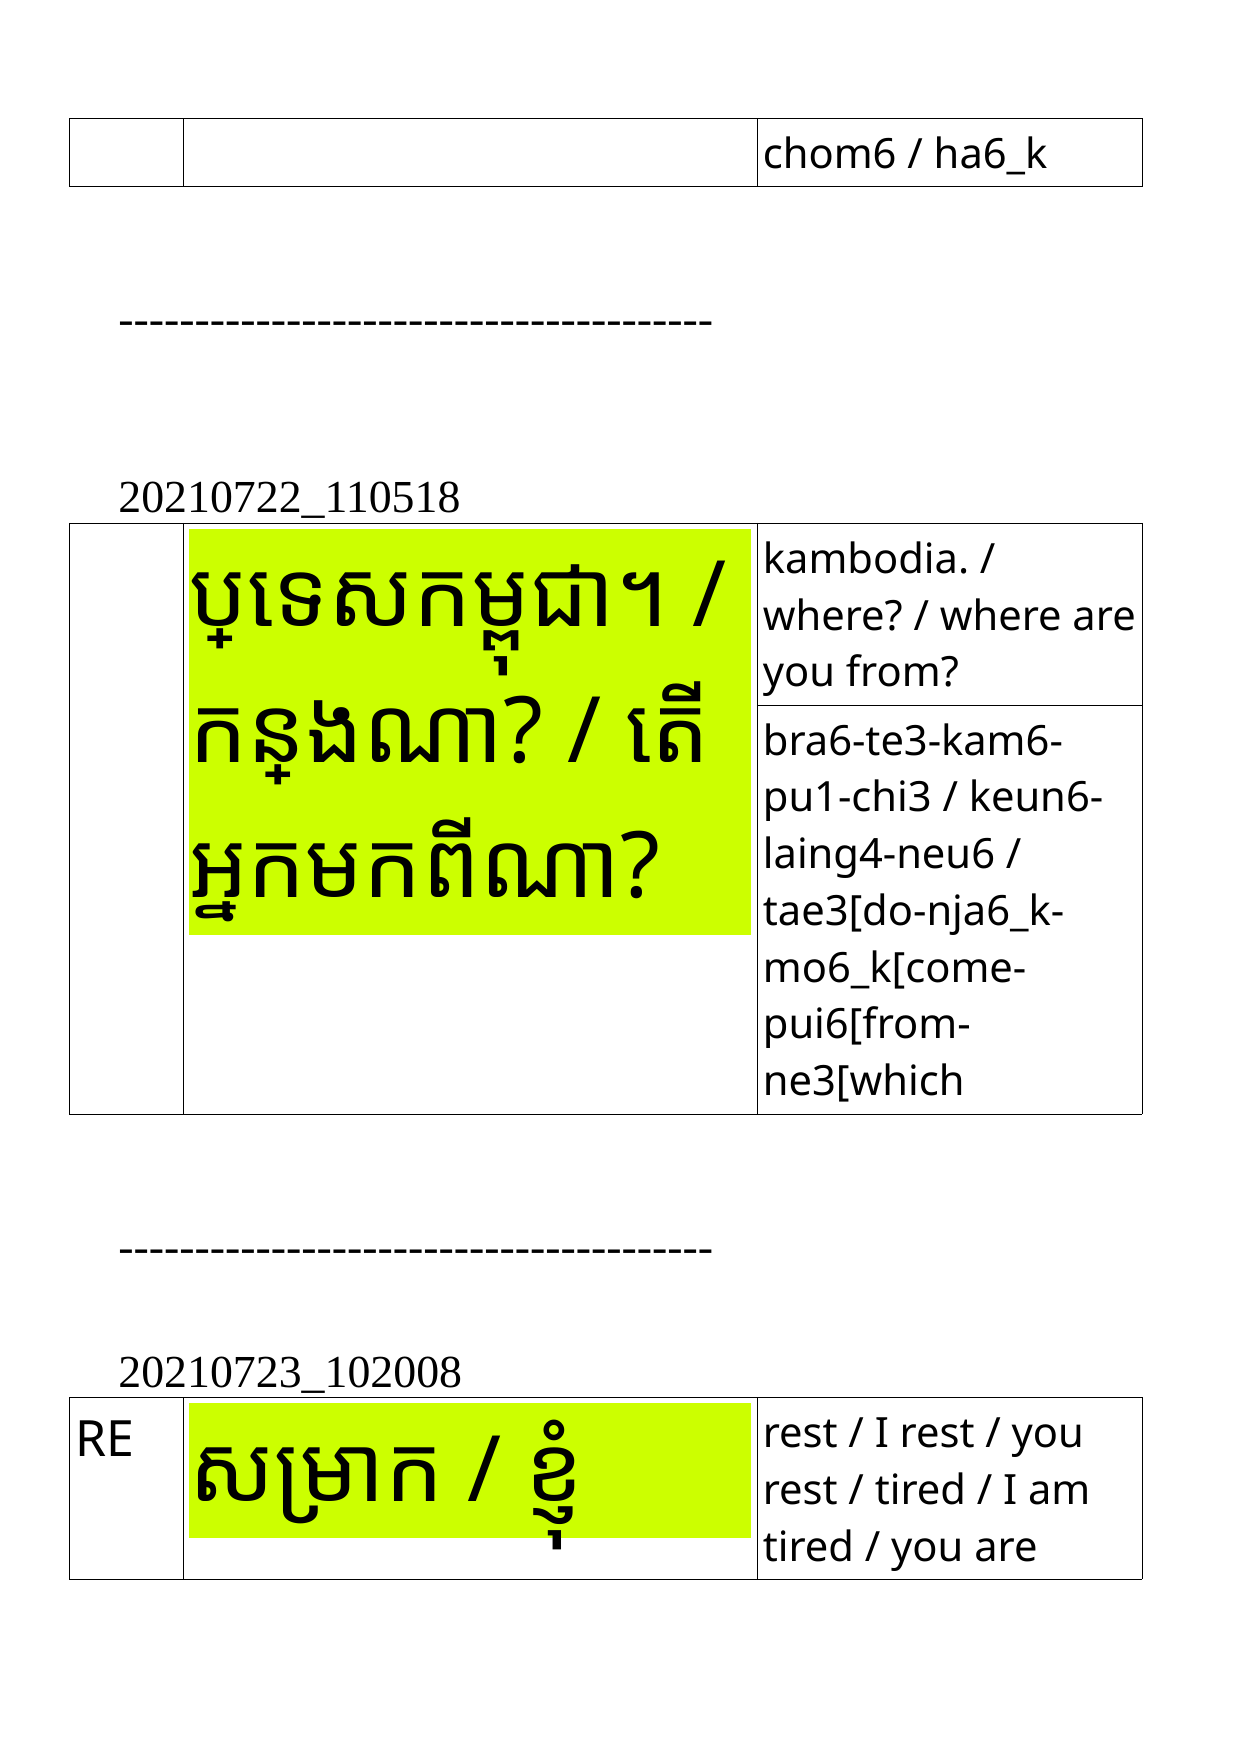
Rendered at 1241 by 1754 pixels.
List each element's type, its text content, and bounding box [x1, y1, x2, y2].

table_header [184, 119, 757, 186]
text --------------------------------------- [118, 1219, 1122, 1272]
table_header [70, 119, 183, 186]
table_header សម្រាក / ខ្ញុំ [184, 1398, 757, 1579]
table_header [70, 524, 183, 1114]
table_header kambodia. / where? / where are you from? [758, 524, 1142, 705]
text --------------------------------------- [118, 292, 1122, 345]
text 20210723_102008 [118, 1344, 1122, 1397]
table_header rest / I rest / you rest / tired / I am tired / you are [758, 1398, 1142, 1579]
table_header ប្រទេសកម្ពុជា។ / កន្លែងណា? / តើ​អ្នក​មកពីណា? [184, 524, 757, 1114]
table_header RE [70, 1398, 183, 1579]
table_cell bra6-te3-kam6-pu1-chi3 / keun6-laing4-neu6 / tae3[do-nja6_k-mo6_k[come-pui6[from-ne3[which [758, 706, 1142, 1114]
table_cell chom6 / ha6_k [758, 119, 1142, 186]
text 20210722_110518 [118, 470, 1122, 523]
